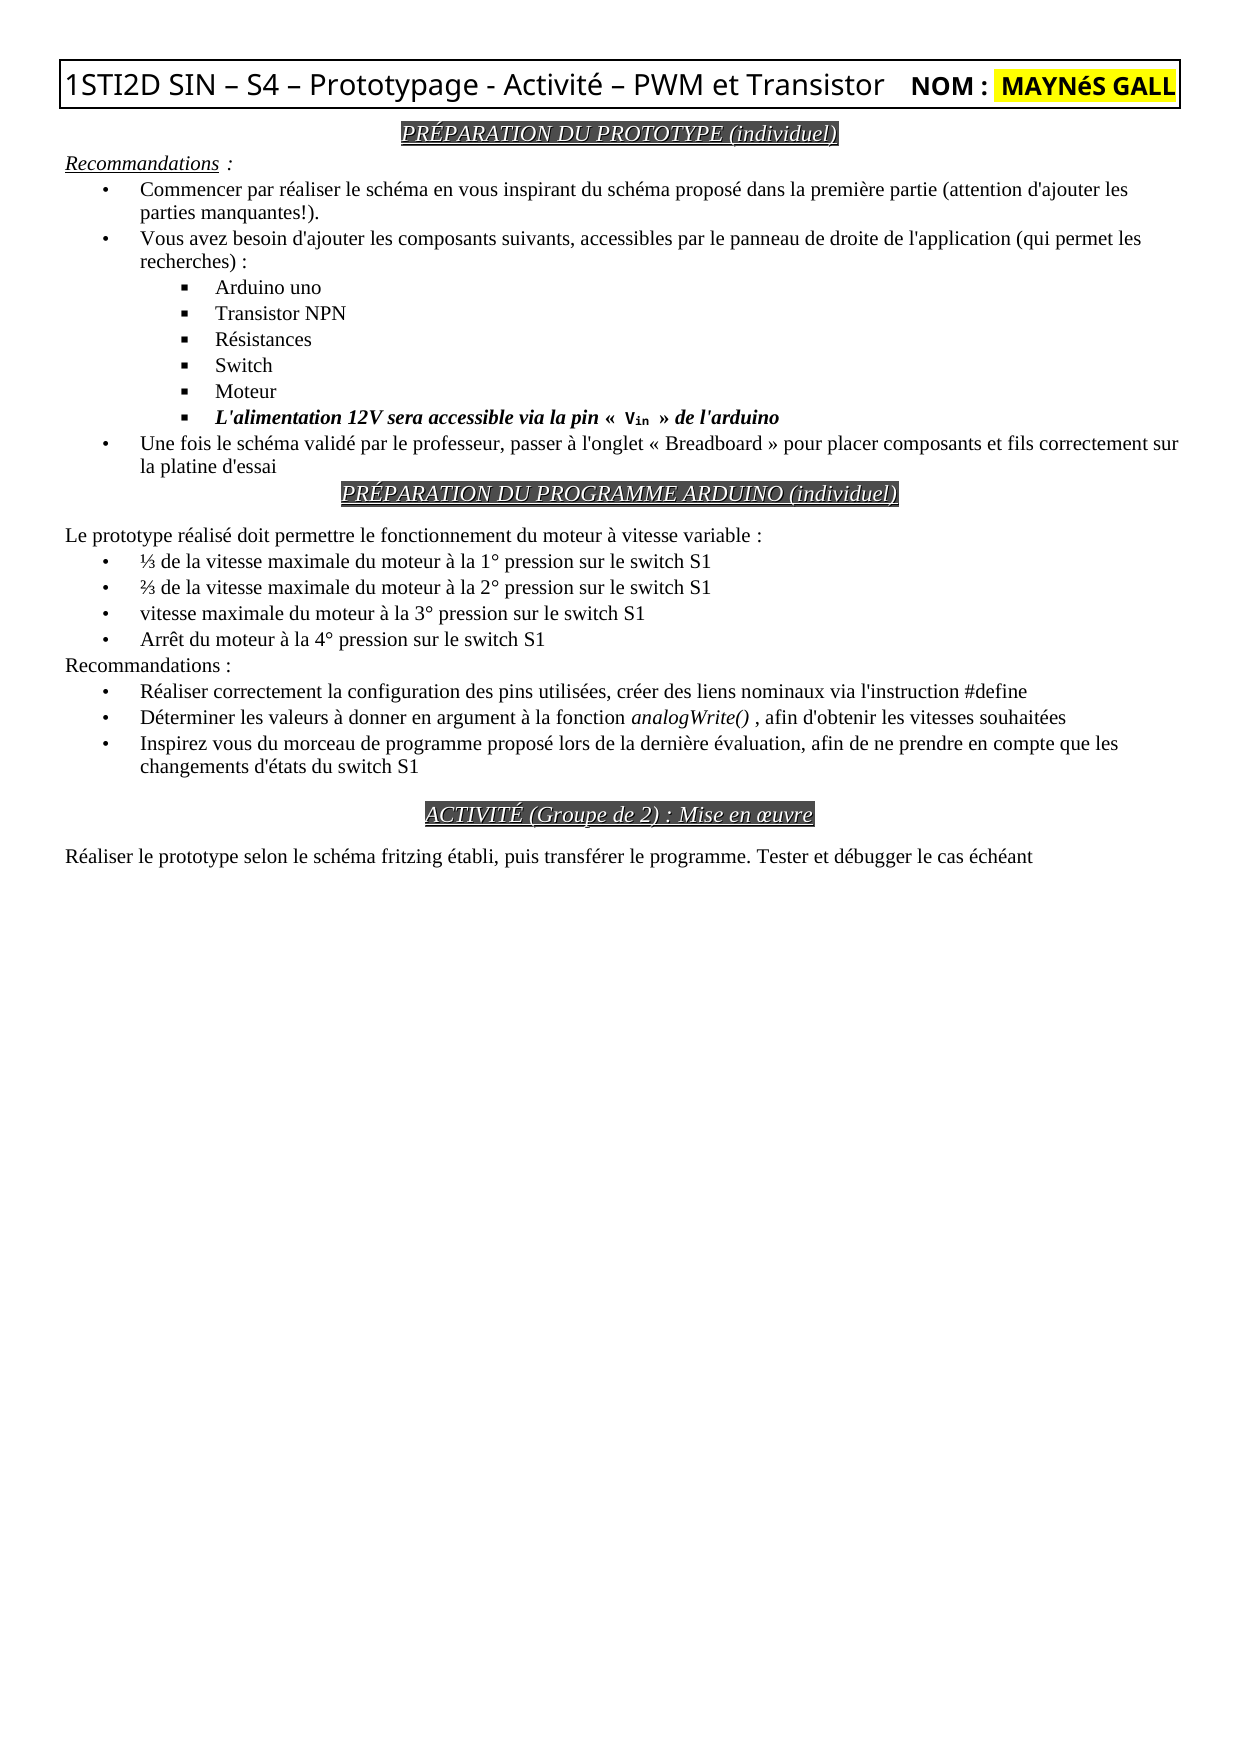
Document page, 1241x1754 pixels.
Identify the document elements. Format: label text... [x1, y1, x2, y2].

list Moteur [177, 380, 1181, 403]
list Commencer par réaliser le schéma en vous inspirant du schéma proposé dans la première partie (attention d'ajouter les parties manquantes!). [102, 178, 1181, 224]
text Le prototype réalisé doit permettre le fonctionnement du moteur à vitesse variable : [65, 524, 1181, 547]
list Déterminer les valeurs à donner en argument à la fonction analogWrite() , afin d'obtenir les vitesses souhaitées [102, 706, 1181, 729]
list Vous avez besoin d'ajouter les composants suivants, accessibles par le panneau de droite de l'application (qui permet les recherches) : [102, 227, 1181, 273]
list ⅔ de la vitesse maximale du moteur à la 2° pression sur le switch S1 [102, 576, 1181, 599]
subtitle PRÉPARATION DU PROGRAMME ARDUINO (individuel) [59, 481, 1181, 507]
list Une fois le schéma validé par le professeur, passer à l'onglet « Breadboard » pour placer composants et fils correctement sur la platine d'essai [102, 432, 1181, 478]
list Switch [177, 354, 1181, 377]
text Réaliser le prototype selon le schéma fritzing établi, puis transférer le programme. Tester et débugger le cas échéant [65, 845, 1181, 868]
list Réaliser correctement la configuration des pins utilisées, créer des liens nominaux via l'instruction #define [102, 680, 1181, 703]
text Recommandations : [65, 654, 1181, 677]
list Inspirez vous du morceau de programme proposé lors de la dernière évaluation, afin de ne prendre en compte que les changements d'états du switch S1 [102, 732, 1181, 778]
list Arrêt du moteur à la 4° pression sur le switch S1 [102, 628, 1181, 651]
list ⅓ de la vitesse maximale du moteur à la 1° pression sur le switch S1 [102, 550, 1181, 573]
list Arduino uno [177, 276, 1181, 299]
subtitle ACTIVITÉ (Groupe de 2) : Mise en œuvre [59, 801, 1181, 827]
list Transistor NPN [177, 302, 1181, 325]
list Résistances [177, 328, 1181, 351]
subtitle PRÉPARATION DU PROTOTYPE (individuel) [59, 121, 1181, 146]
list vitesse maximale du moteur à la 3° pression sur le switch S1 [102, 602, 1181, 625]
text Recommandations : [65, 152, 1181, 175]
list L'alimentation 12V sera accessible via la pin « Vin » de l'arduino [177, 406, 1181, 429]
